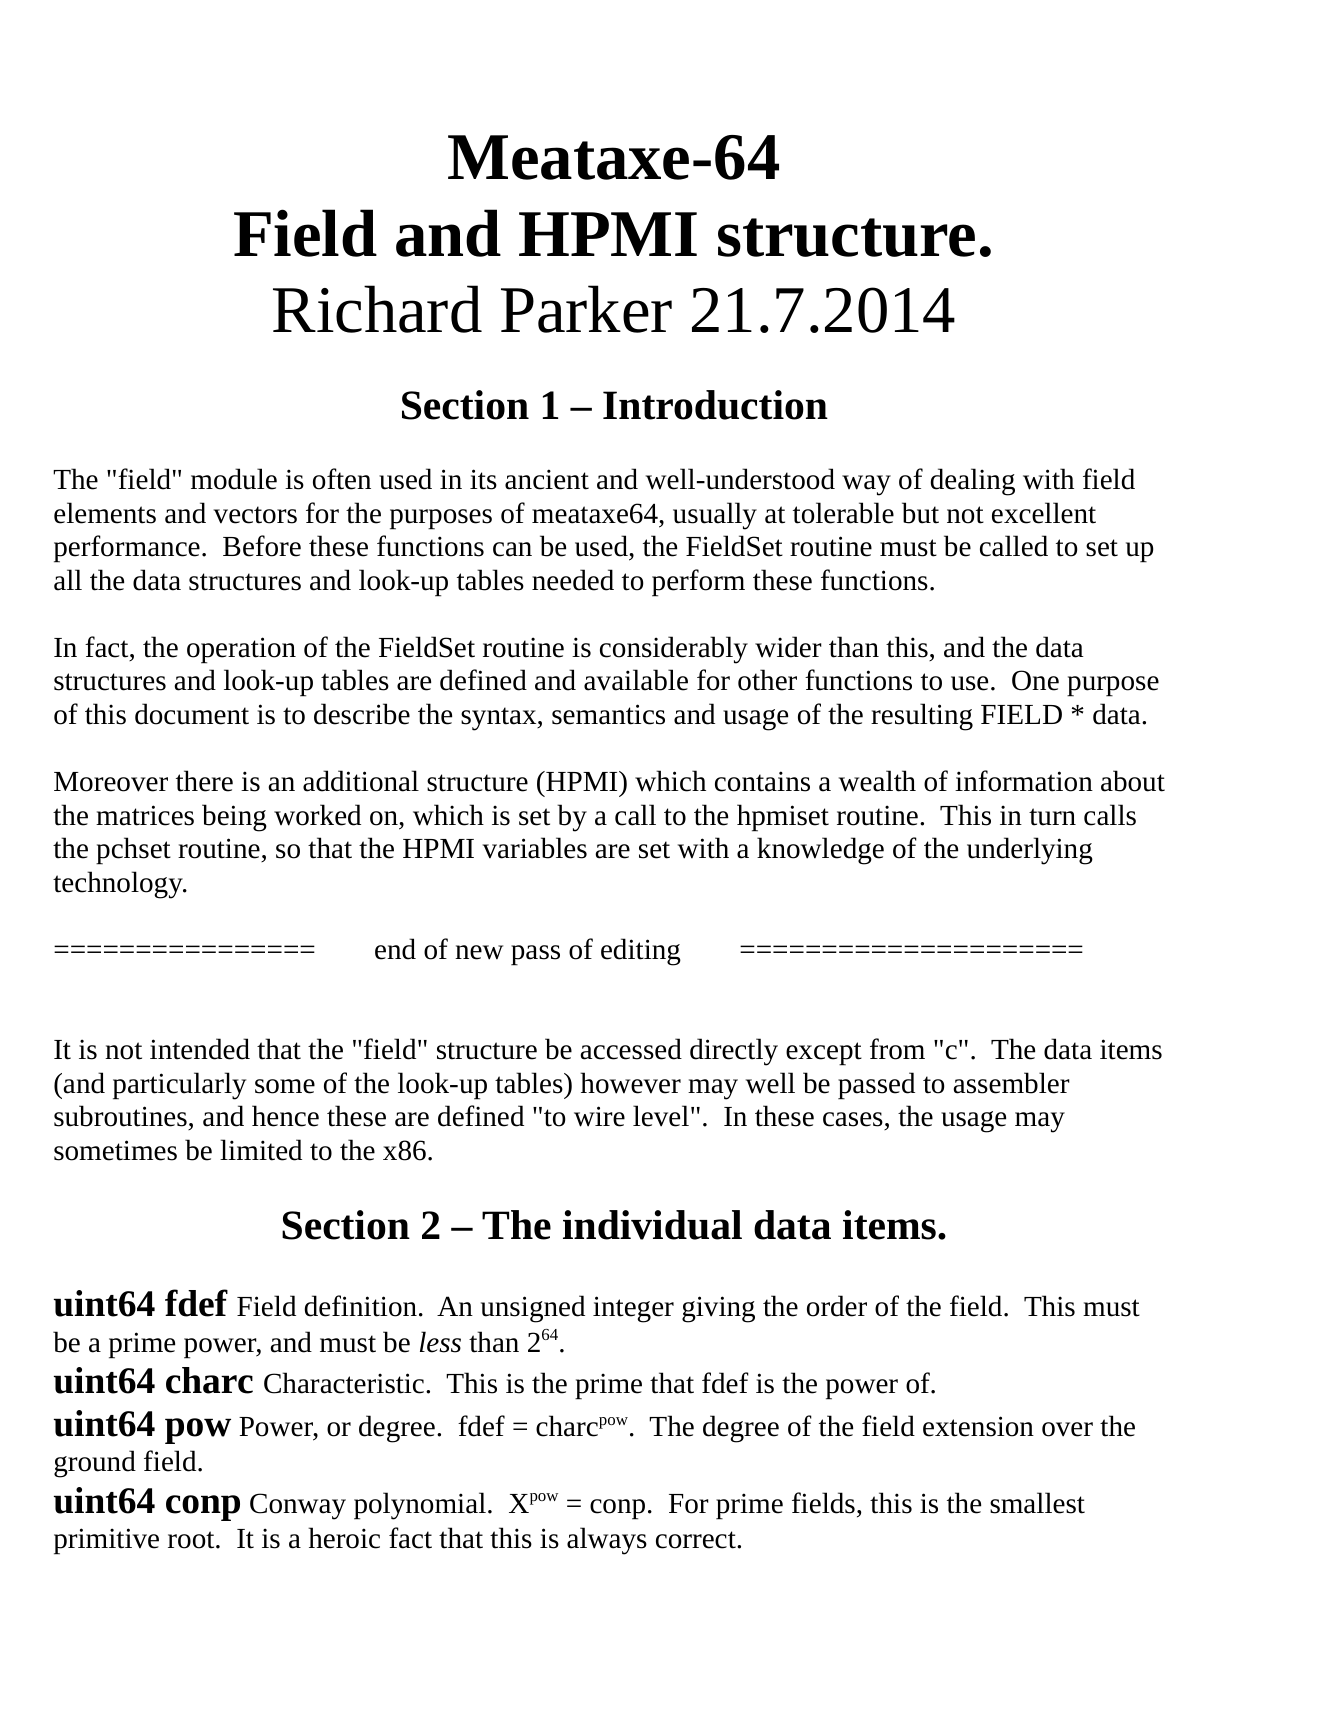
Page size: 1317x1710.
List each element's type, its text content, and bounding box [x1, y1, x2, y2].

text Meataxe-64 [53, 117, 1174, 194]
text Field and HPMI structure. [53, 194, 1174, 271]
text uint64 pow Power, or degree. fdef = charcpow. The degree of the field extension over the ground field. [53, 1401, 1174, 1478]
text The "field" module is often used in its ancient and well-understood way of dealing with field elements and vectors for the purposes of meataxe64, usually at tolerable but not excellent performance. Before these functions can be used, the FieldSet routine must be called to set up all the data structures and look-up tables needed to perform these functions. [53, 462, 1174, 596]
text uint64 fdef Field definition. An unsigned integer giving the order of the field. This must be a prime power, and must be less than 264. [53, 1282, 1174, 1358]
text Moreover there is an additional structure (HPMI) which contains a wealth of information about the matrices being worked on, which is set by a call to the hpmiset routine. This in turn calls the pchset routine, so that the HPMI variables are set with a knowledge of the underlying technology. [53, 764, 1174, 898]
text Section 1 – Introduction [53, 381, 1174, 429]
text uint64 charc Characteristic. This is the prime that fdef is the power of. [53, 1358, 1174, 1401]
text It is not intended that the "field" structure be accessed directly except from "c". The data items (and particularly some of the look-up tables) however may well be passed to assembler subroutines, and hence these are defined "to wire level". In these cases, the usage may sometimes be limited to the x86. [53, 1032, 1174, 1167]
text ================ end of new pass of editing ===================== [53, 932, 1174, 965]
text Section 2 – The individual data items. [53, 1200, 1174, 1248]
text Richard Parker 21.7.2014 [53, 271, 1174, 347]
text uint64 conp Conway polynomial. Xpow = conp. For prime fields, this is the smallest primitive root. It is a heroic fact that this is always correct. [53, 1478, 1174, 1555]
text In fact, the operation of the FieldSet routine is considerably wider than this, and the data structures and look-up tables are defined and available for other functions to use. One purpose of this document is to describe the syntax, semantics and usage of the resulting FIELD * data. [53, 630, 1174, 731]
